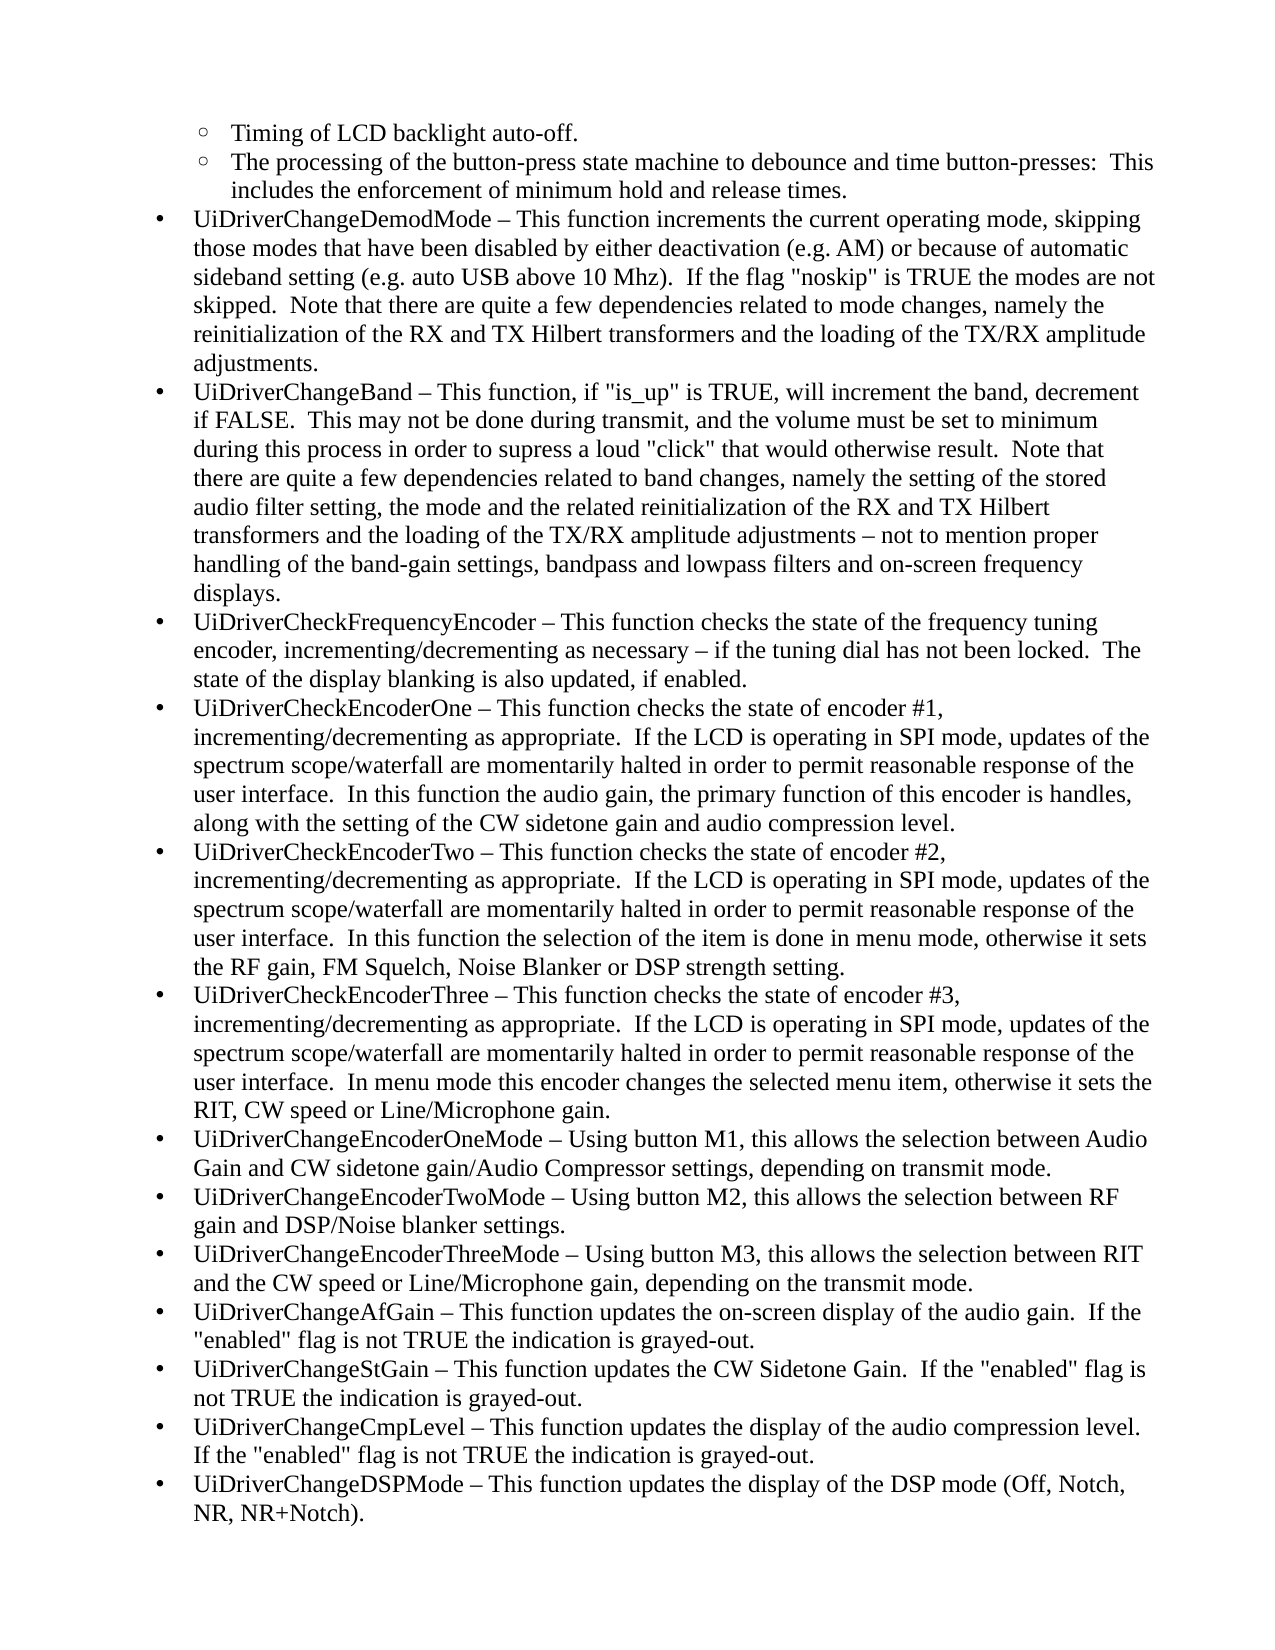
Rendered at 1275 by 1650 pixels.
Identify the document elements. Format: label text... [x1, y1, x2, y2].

list UiDriverCheckEncoderOne – This function checks the state of encoder #1, incrementing/decrementing as appropriate. If the LCD is operating in SPI mode, updates of the spectrum scope/waterfall are momentarily halted in order to permit reasonable response of the user interface. In this function the audio gain, the primary function of this encoder is handles, along with the setting of the CW sidetone gain and audio compression level. [156, 693, 1157, 837]
list UiDriverChangeDemodMode – This function increments the current operating mode, skipping those modes that have been disabled by either deactivation (e.g. AM) or because of automatic sideband setting (e.g. auto USB above 10 Mhz). If the flag "noskip" is TRUE the modes are not skipped. Note that there are quite a few dependencies related to mode changes, namely the reinitialization of the RX and TX Hilbert transformers and the loading of the TX/RX amplitude adjustments. [156, 204, 1157, 377]
list UiDriverChangeEncoderOneMode – Using button M1, this allows the selection between Audio Gain and CW sidetone gain/Audio Compressor settings, depending on transmit mode. [156, 1124, 1157, 1182]
list UiDriverChangeEncoderThreeMode – Using button M3, this allows the selection between RIT and the CW speed or Line/Microphone gain, depending on the transmit mode. [156, 1239, 1157, 1297]
list UiDriverCheckEncoderTwo – This function checks the state of encoder #2, incrementing/decrementing as appropriate. If the LCD is operating in SPI mode, updates of the spectrum scope/waterfall are momentarily halted in order to permit reasonable response of the user interface. In this function the selection of the item is done in menu mode, otherwise it sets the RF gain, FM Squelch, Noise Blanker or DSP strength setting. [156, 837, 1157, 981]
list UiDriverCheckFrequencyEncoder – This function checks the state of the frequency tuning encoder, incrementing/decrementing as necessary – if the tuning dial has not been locked. The state of the display blanking is also updated, if enabled. [156, 607, 1157, 693]
list The processing of the button-press state machine to debounce and time button-presses: This includes the enforcement of minimum hold and release times. [193, 147, 1157, 204]
list UiDriverChangeBand – This function, if "is_up" is TRUE, will increment the band, decrement if FALSE. This may not be done during transmit, and the volume must be set to minimum during this process in order to supress a loud "click" that would otherwise result. Note that there are quite a few dependencies related to band changes, namely the setting of the stored audio filter setting, the mode and the related reinitialization of the RX and TX Hilbert transformers and the loading of the TX/RX amplitude adjustments – not to mention proper handling of the band-gain settings, bandpass and lowpass filters and on-screen frequency displays. [156, 377, 1157, 607]
list UiDriverCheckEncoderThree – This function checks the state of encoder #3, incrementing/decrementing as appropriate. If the LCD is operating in SPI mode, updates of the spectrum scope/waterfall are momentarily halted in order to permit reasonable response of the user interface. In menu mode this encoder changes the selected menu item, otherwise it sets the RIT, CW speed or Line/Microphone gain. [156, 981, 1157, 1124]
list UiDriverChangeDSPMode – This function updates the display of the DSP mode (Off, Notch, NR, NR+Notch). [156, 1469, 1157, 1527]
list Timing of LCD backlight auto-off. [193, 118, 1157, 147]
list UiDriverChangeEncoderTwoMode – Using button M2, this allows the selection between RF gain and DSP/Noise blanker settings. [156, 1182, 1157, 1239]
list UiDriverChangeStGain – This function updates the CW Sidetone Gain. If the "enabled" flag is not TRUE the indication is grayed-out. [156, 1354, 1157, 1412]
list UiDriverChangeAfGain – This function updates the on-screen display of the audio gain. If the "enabled" flag is not TRUE the indication is grayed-out. [156, 1297, 1157, 1354]
list UiDriverChangeCmpLevel – This function updates the display of the audio compression level. If the "enabled" flag is not TRUE the indication is grayed-out. [156, 1412, 1157, 1469]
